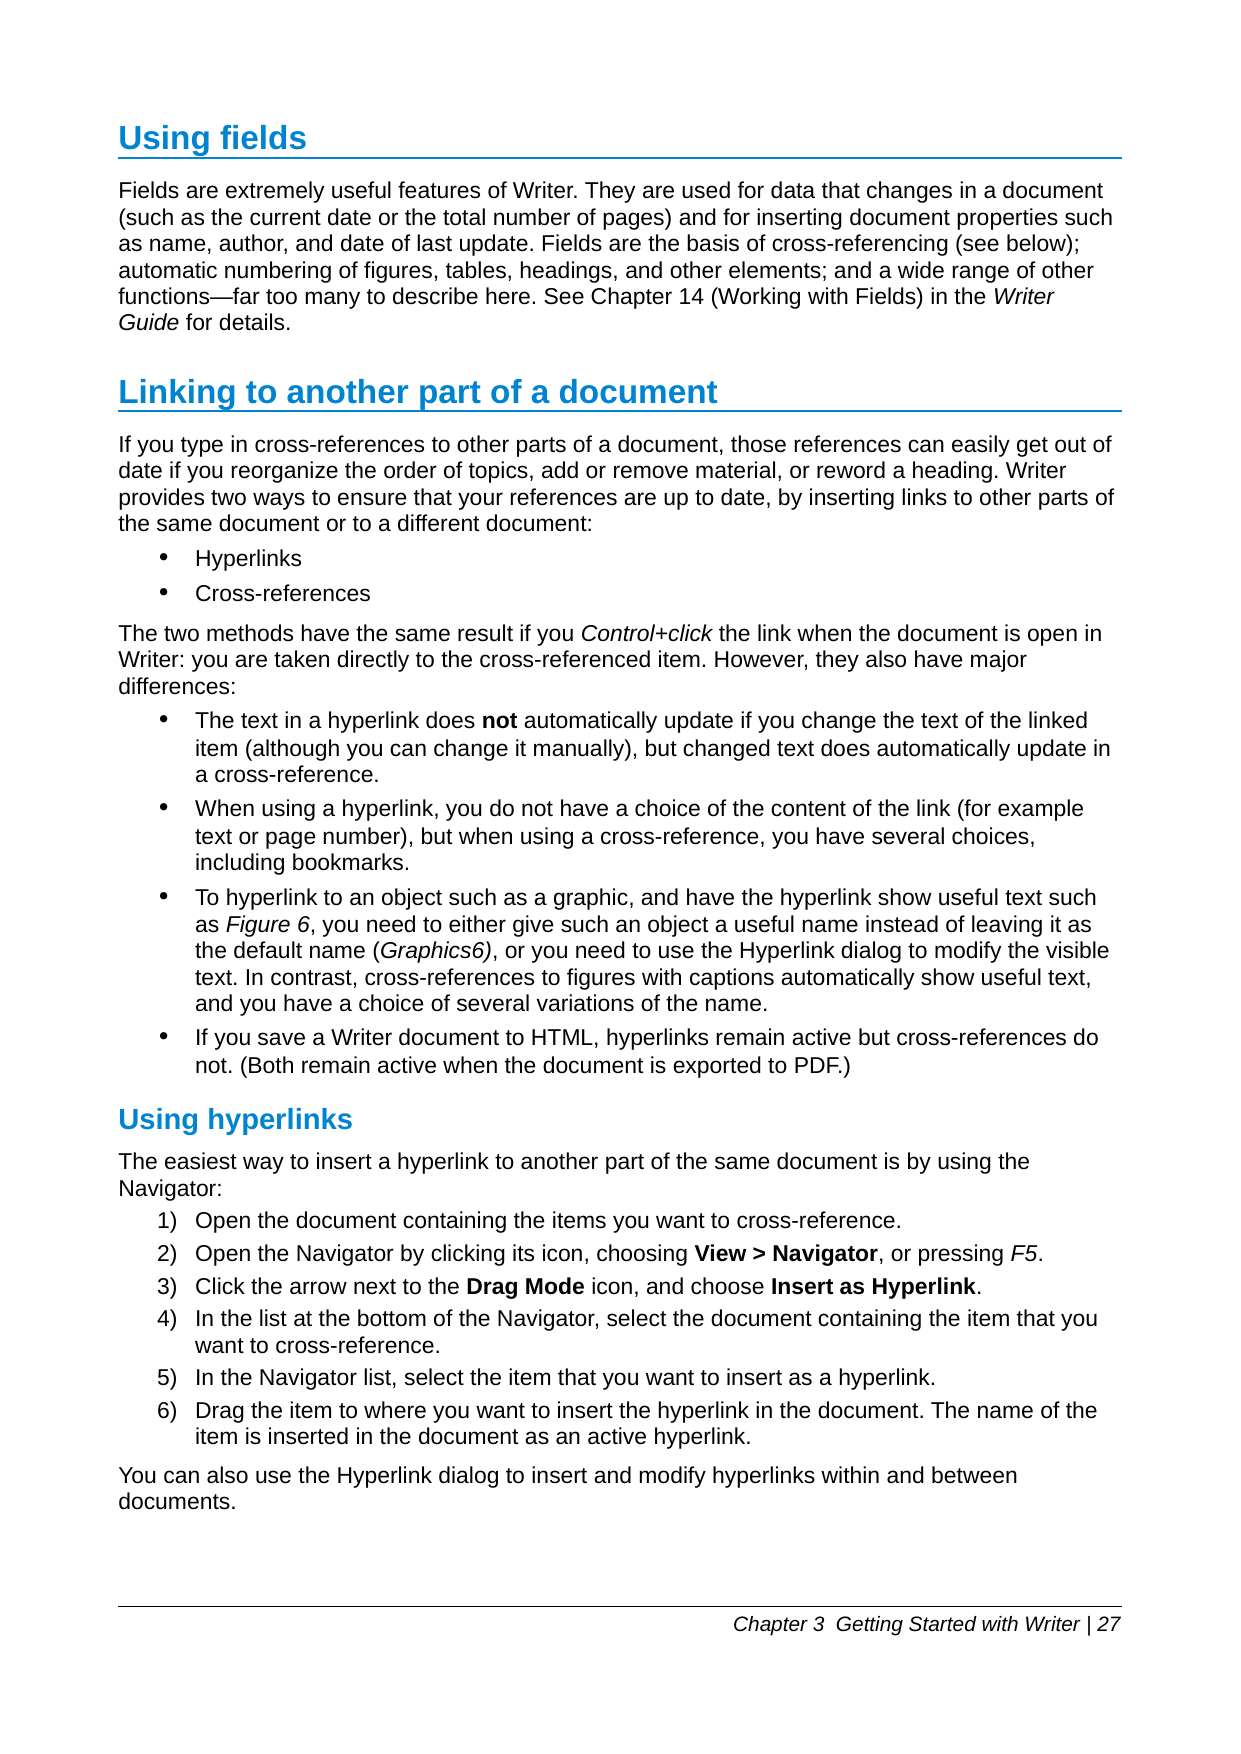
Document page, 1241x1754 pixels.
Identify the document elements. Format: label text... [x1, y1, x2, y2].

list Open the Navigator by clicking its icon, choosing View > Navigator, or pressing F5. [177, 1240, 1122, 1266]
list If you type in cross-references to other parts of a document, those references can easily get out of date if you reorganize the order of topics, add or remove material, or reword a heading. Writer provides two ways to ensure that your references are up to date, by inserting links to other parts of the same document or to a different document: [118, 431, 1122, 537]
list To hyperlink to an object such as a graphic, and have the hyperlink show useful text such as Figure 6, you need to either give such an object a useful name instead of leaving it as the default name (Graphics6), or you need to use the Hyperlink dialog to modify the visible text. In contrast, cross-references to figures with captions automatically show useful text, and you have a choice of several variations of the name. [156, 882, 1122, 1016]
subtitle Linking to another part of a document [118, 372, 1122, 410]
list In the Navigator list, select the item that you want to insert as a hyperlink. [177, 1364, 1122, 1391]
list Drag the item to where you want to insert the hyperlink in the document. The name of the item is inserted in the document as an active hyperlink. [177, 1397, 1122, 1449]
list The two methods have the same result if you Control+click the link when the document is open in Writer: you are taken directly to the cross-referenced item. However, they also have major differences: [118, 620, 1122, 699]
text Fields are extremely useful features of Writer. They are used for data that changes in a document (such as the current date or the total number of pages) and for inserting document properties such as name, author, and date of last update. Fields are the basis of cross-referencing (see below); automatic numbering of figures, tables, headings, and other elements; and a wide range of other functions—far too many to describe here. See Chapter 14 (Working with Fields) in the Writer Guide for details. [118, 177, 1122, 336]
list Cross-references [156, 578, 1122, 608]
list The text in a hyperlink does not automatically update if you change the text of the linked item (although you can change it manually), but changed text does automatically update in a cross-reference. [156, 706, 1122, 787]
list Hyperlinks [156, 543, 1122, 572]
list Click the arrow next to the Drag Mode icon, and choose Insert as Hyperlink. [177, 1273, 1122, 1299]
list When using a hyperlink, you do not have a choice of the content of the link (for example text or page number), but when using a cross-reference, you have several choices, including bookmarks. [156, 794, 1122, 876]
list In the list at the bottom of the Navigator, select the document containing the item that you want to cross-reference. [177, 1305, 1122, 1358]
list Open the document containing the items you want to cross-reference. [177, 1207, 1122, 1234]
text You can also use the Hyperlink dialog to insert and modify hyperlinks within and between documents. [118, 1462, 1122, 1515]
list The easiest way to insert a hyperlink to another part of the same document is by using the Navigator: [118, 1148, 1122, 1201]
subtitle Using fields [118, 118, 1122, 157]
subtitle Using hyperlinks [118, 1102, 1122, 1136]
list If you save a Writer document to HTML, hyperlinks remain active but cross-references do not. (Both remain active when the document is exported to PDF.) [156, 1023, 1122, 1078]
